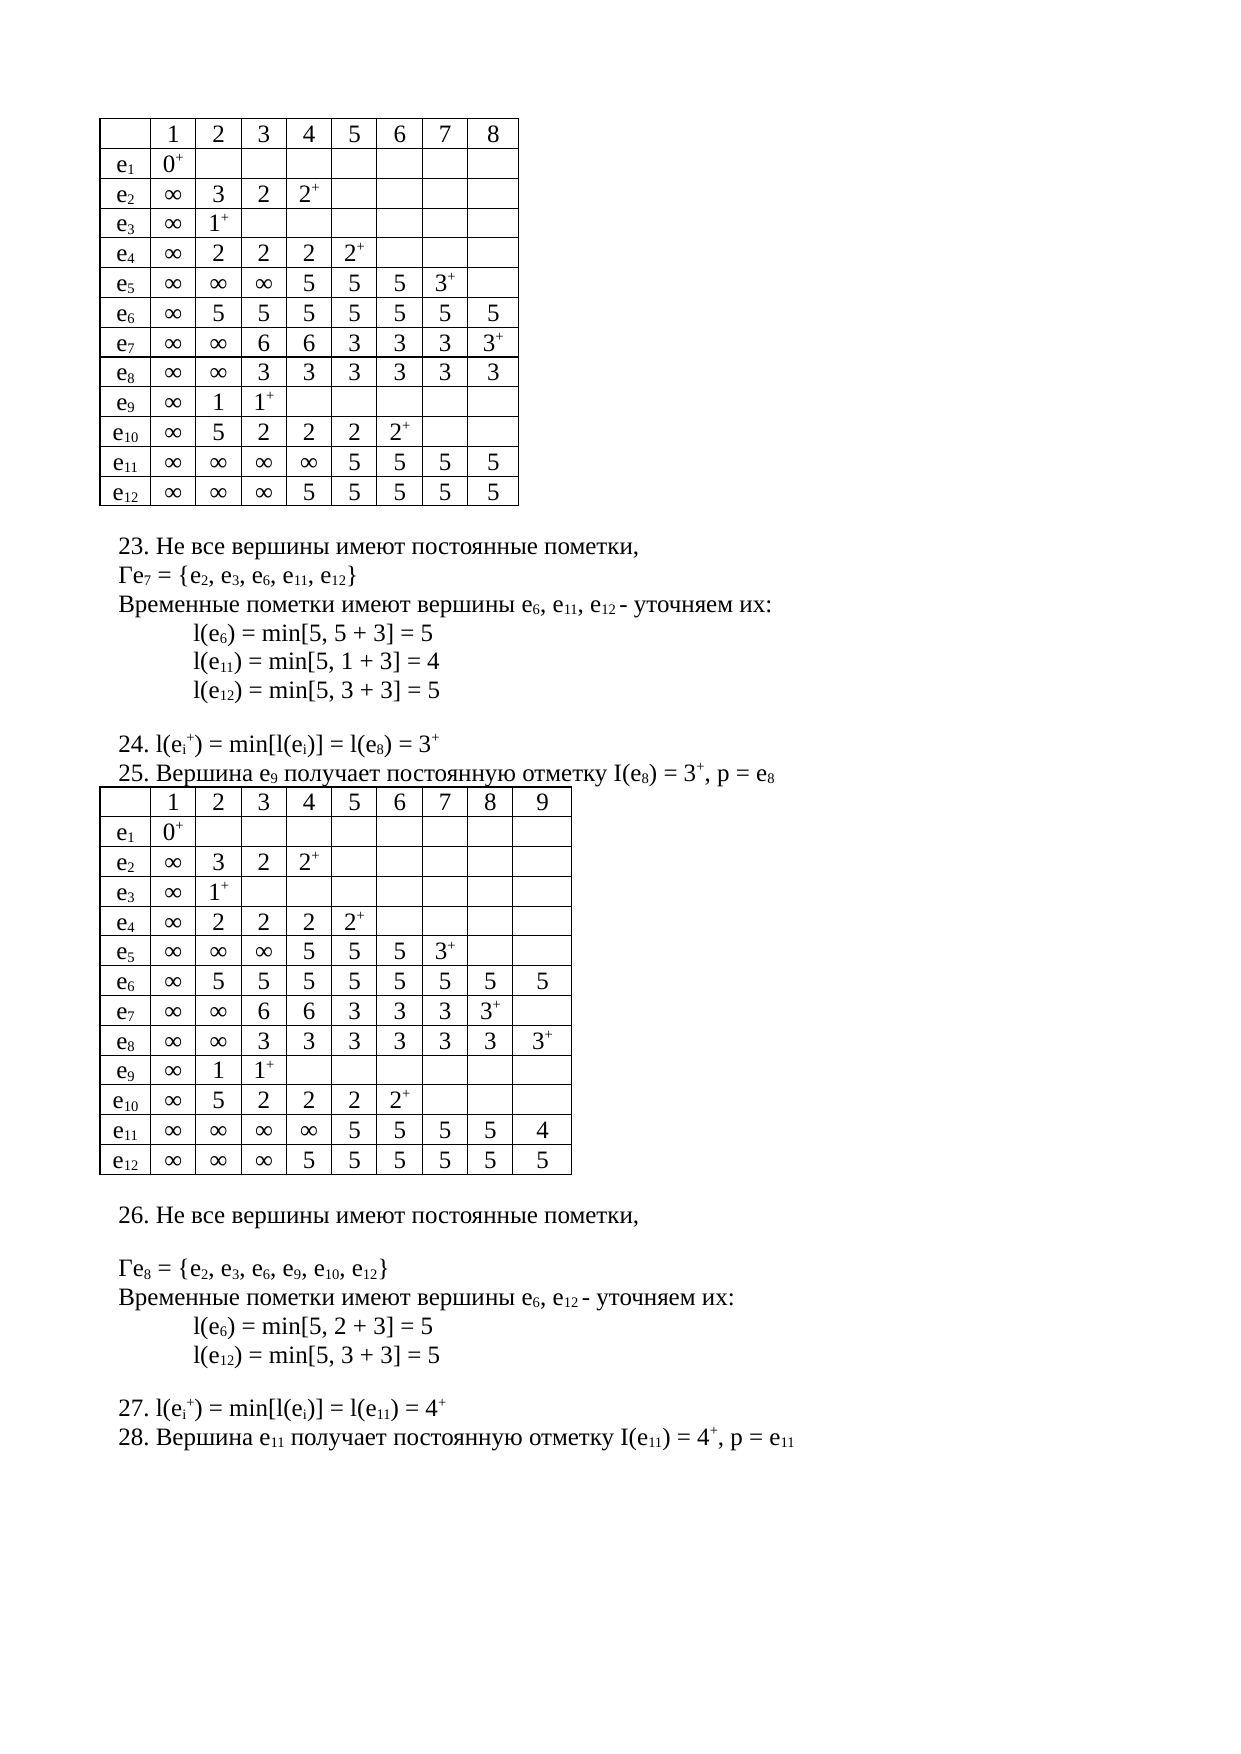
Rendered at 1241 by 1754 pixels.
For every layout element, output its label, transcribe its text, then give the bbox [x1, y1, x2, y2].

table_cell e10 [101, 417, 150, 446]
table_cell ∞ [151, 209, 195, 237]
table_cell [377, 847, 422, 876]
table_cell [332, 1056, 376, 1084]
table_cell [468, 387, 518, 416]
text 28. Вершина e11 получает постоянную отметку I(e11) = 4+, p = e11 [118, 1422, 1122, 1451]
table_cell 5 [196, 417, 241, 446]
table_cell [196, 149, 241, 178]
table_cell 2 [242, 907, 286, 935]
table_cell 3 [242, 1026, 286, 1054]
table_cell 5 [468, 447, 518, 476]
table_cell 2 [242, 179, 286, 207]
table_cell [287, 387, 331, 416]
table_cell 1+ [196, 209, 241, 237]
table_cell 3 [423, 1026, 467, 1054]
table_cell 2 [242, 417, 286, 446]
text Гe8 = {e2, e3, e6, e9, e10, e12} Временные пометки имеют вершины e6, e12 - уточняем их: [118, 1253, 1122, 1311]
table_cell e8 [101, 358, 150, 386]
table_cell ∞ [151, 1115, 195, 1144]
table_cell [242, 149, 286, 178]
table_cell ∞ [151, 877, 195, 906]
table_cell [468, 936, 512, 965]
table_cell 6 [287, 328, 331, 356]
table_cell e12 [101, 1145, 150, 1174]
table_header [101, 788, 150, 816]
table_cell 3 [242, 358, 286, 386]
table_cell ∞ [151, 996, 195, 1025]
table_cell [468, 179, 518, 207]
table_cell 2 [242, 1085, 286, 1114]
table_cell 5 [332, 298, 376, 327]
table_cell 2+ [287, 179, 331, 207]
table_header 4 [287, 119, 331, 148]
table_cell [287, 1056, 331, 1084]
table_cell 3+ [468, 996, 512, 1025]
table_cell 5 [423, 477, 467, 505]
table_cell 3 [377, 358, 422, 386]
table_cell 2+ [377, 417, 422, 446]
table_cell 3 [196, 847, 241, 876]
table_cell 5 [423, 298, 467, 327]
table_cell ∞ [151, 298, 195, 327]
table_cell e12 [101, 477, 150, 505]
table_cell [513, 847, 571, 876]
table_cell 5 [377, 966, 422, 995]
table_cell e3 [101, 877, 150, 906]
table_cell 5 [287, 1145, 331, 1174]
table_cell 3 [377, 996, 422, 1025]
table_cell 3 [468, 1026, 512, 1054]
table_cell e6 [101, 966, 150, 995]
table_cell e1 [101, 149, 150, 178]
table_cell [377, 238, 422, 267]
table_cell [287, 149, 331, 178]
table_cell 6 [242, 328, 286, 356]
table_cell e6 [101, 298, 150, 327]
table_cell e1 [101, 817, 150, 846]
table_cell ∞ [151, 328, 195, 356]
table_cell e8 [101, 1026, 150, 1054]
table_cell e7 [101, 328, 150, 356]
table_cell 5 [377, 477, 422, 505]
table_cell 5 [423, 447, 467, 476]
table_cell [377, 877, 422, 906]
table_cell 5 [468, 1145, 512, 1174]
table_cell ∞ [242, 477, 286, 505]
table_cell ∞ [151, 477, 195, 505]
table_cell ∞ [287, 1115, 331, 1144]
table_cell 1+ [242, 1056, 286, 1084]
table_cell 1+ [196, 877, 241, 906]
table_cell e9 [101, 1056, 150, 1084]
table_cell e11 [101, 1115, 150, 1144]
table_cell ∞ [242, 1145, 286, 1174]
table_cell 5 [287, 298, 331, 327]
table_cell 2 [196, 907, 241, 935]
table_cell [332, 149, 376, 178]
table_cell 2 [242, 238, 286, 267]
table_cell e11 [101, 447, 150, 476]
table_cell [468, 847, 512, 876]
table_cell ∞ [151, 966, 195, 995]
table_cell [423, 387, 467, 416]
table_cell ∞ [196, 936, 241, 965]
table_cell [423, 1085, 467, 1114]
table_cell [423, 847, 467, 876]
table_cell ∞ [242, 1115, 286, 1144]
table_cell [332, 387, 376, 416]
table_cell e2 [101, 179, 150, 207]
table_cell ∞ [151, 1026, 195, 1054]
table_cell [468, 1085, 512, 1114]
table_cell 5 [423, 1115, 467, 1144]
table_cell [423, 179, 467, 207]
list l(e6) = min[5, 5 + 3] = 5 l(e11) = min[5, 1 + 3] = 4 [193, 618, 1122, 675]
table_cell e2 [101, 847, 150, 876]
table_header 6 [377, 788, 422, 816]
table_cell 5 [468, 298, 518, 327]
table_cell 5 [423, 1145, 467, 1174]
table_cell 5 [377, 936, 422, 965]
table_cell 3 [287, 1026, 331, 1054]
table_cell 5 [332, 477, 376, 505]
table_cell ∞ [151, 268, 195, 297]
table_cell 2 [287, 907, 331, 935]
table_cell 5 [513, 966, 571, 995]
table_cell ∞ [196, 1026, 241, 1054]
table_cell 5 [377, 298, 422, 327]
table_cell ∞ [151, 417, 195, 446]
table_cell ∞ [151, 387, 195, 416]
table_cell ∞ [196, 268, 241, 297]
table_cell e10 [101, 1085, 150, 1114]
table_cell [196, 817, 241, 846]
table_cell [377, 907, 422, 935]
table_cell 5 [287, 936, 331, 965]
table_cell 5 [377, 1115, 422, 1144]
table_header 1 [151, 788, 195, 816]
table_cell 6 [287, 996, 331, 1025]
list l(e12) = min[5, 3 + 3] = 5 [193, 1340, 1122, 1368]
table_cell [287, 877, 331, 906]
table_cell [377, 179, 422, 207]
table_cell 1 [196, 387, 241, 416]
table_cell e4 [101, 238, 150, 267]
table_cell 3 [332, 1026, 376, 1054]
table_cell 3+ [423, 268, 467, 297]
table_cell [423, 877, 467, 906]
text 26. Не все вершины имеют постоянные пометки, [118, 1200, 1122, 1228]
table_cell ∞ [151, 847, 195, 876]
table_cell ∞ [196, 477, 241, 505]
table_cell 3 [332, 328, 376, 356]
table_cell 3 [377, 1026, 422, 1054]
table_cell [377, 209, 422, 237]
table_cell 5 [332, 1145, 376, 1174]
table_cell 1+ [242, 387, 286, 416]
table_cell 3 [332, 358, 376, 386]
table_cell [377, 387, 422, 416]
table_cell 5 [332, 966, 376, 995]
table_cell ∞ [151, 936, 195, 965]
table_cell [468, 877, 512, 906]
table_header 5 [332, 788, 376, 816]
table_header 2 [196, 788, 241, 816]
table_header 1 [151, 119, 195, 148]
table_cell [513, 1056, 571, 1084]
table_cell [468, 268, 518, 297]
table_cell [423, 417, 467, 446]
table_cell 2 [332, 417, 376, 446]
table_header 2 [196, 119, 241, 148]
table_cell [332, 209, 376, 237]
table_cell ∞ [196, 328, 241, 356]
table_cell 5 [287, 477, 331, 505]
table_cell 5 [468, 1115, 512, 1144]
table_cell 2 [242, 847, 286, 876]
table_cell [513, 907, 571, 935]
table_cell [423, 907, 467, 935]
table_cell ∞ [242, 447, 286, 476]
table_cell [332, 847, 376, 876]
table_cell 3 [332, 996, 376, 1025]
table_cell 3+ [468, 328, 518, 356]
table_cell e5 [101, 268, 150, 297]
table_cell ∞ [242, 936, 286, 965]
table_cell [287, 209, 331, 237]
table_cell [468, 209, 518, 237]
table_cell [513, 877, 571, 906]
table_cell 2+ [332, 238, 376, 267]
table_cell ∞ [151, 238, 195, 267]
table_cell [242, 209, 286, 237]
table_cell ∞ [151, 1145, 195, 1174]
table_cell [287, 817, 331, 846]
table_cell 5 [513, 1145, 571, 1174]
table_cell [468, 238, 518, 267]
table_header 7 [423, 119, 467, 148]
table_cell 5 [196, 298, 241, 327]
table_cell [377, 817, 422, 846]
table_cell [423, 238, 467, 267]
table_cell 5 [332, 936, 376, 965]
table_cell 5 [287, 268, 331, 297]
table_header 3 [242, 788, 286, 816]
table_cell 0+ [151, 817, 195, 846]
table_cell 2 [332, 1085, 376, 1114]
table_cell ∞ [196, 358, 241, 386]
table_cell 2 [287, 238, 331, 267]
table_cell [468, 1056, 512, 1084]
table_cell 5 [242, 298, 286, 327]
table_cell ∞ [151, 179, 195, 207]
table_cell 6 [242, 996, 286, 1025]
table_cell 3 [287, 358, 331, 386]
table_cell 3 [423, 996, 467, 1025]
table_cell 5 [377, 268, 422, 297]
table_cell [332, 179, 376, 207]
list l(e12) = min[5, 3 + 3] = 5 [193, 675, 1122, 704]
table_cell [377, 1056, 422, 1084]
table_cell [423, 209, 467, 237]
table_cell 3 [377, 328, 422, 356]
table_cell 3+ [423, 936, 467, 965]
list l(e6) = min[5, 2 + 3] = 5 [193, 1311, 1122, 1340]
table_cell [377, 149, 422, 178]
table_cell 5 [468, 966, 512, 995]
table_cell 5 [196, 1085, 241, 1114]
table_cell ∞ [196, 1115, 241, 1144]
table_cell e3 [101, 209, 150, 237]
table_cell 5 [377, 1145, 422, 1174]
table_cell 5 [287, 966, 331, 995]
table_header 8 [468, 119, 518, 148]
table_cell 3 [423, 358, 467, 386]
table_cell 3 [423, 328, 467, 356]
table_cell 2+ [377, 1085, 422, 1114]
table_cell 1 [196, 1056, 241, 1084]
table_cell 5 [468, 477, 518, 505]
table_cell e9 [101, 387, 150, 416]
table_cell 2+ [332, 907, 376, 935]
table_header 5 [332, 119, 376, 148]
table_cell ∞ [287, 447, 331, 476]
table_cell [332, 877, 376, 906]
table_cell [513, 996, 571, 1025]
text 25. Вершина e9 получает постоянную отметку I(e8) = 3+, p = e8 [118, 758, 1122, 786]
table_cell 5 [196, 966, 241, 995]
table_cell 5 [242, 966, 286, 995]
table_cell 5 [332, 268, 376, 297]
table_header 3 [242, 119, 286, 148]
table_cell 2 [287, 1085, 331, 1114]
table_cell ∞ [151, 1085, 195, 1114]
text 23. Не все вершины имеют постоянные пометки, Гe7 = {e2, e3, e6, e11, e12} Временные пометки имеют вершины e6, е11, e12 - уточняем их: [118, 531, 1122, 618]
table_cell ∞ [196, 996, 241, 1025]
table_cell ∞ [196, 1145, 241, 1174]
table_cell [468, 417, 518, 446]
table_cell 2+ [287, 847, 331, 876]
table_cell 2 [196, 238, 241, 267]
table_cell [513, 817, 571, 846]
table_header 8 [468, 788, 512, 816]
table_cell [423, 149, 467, 178]
table_cell 3+ [513, 1026, 571, 1054]
text 27. l(ei+) = min[l(ei)] = l(e11) = 4+ [118, 1393, 1122, 1422]
table_cell ∞ [196, 447, 241, 476]
table_cell 2 [287, 417, 331, 446]
table_cell [332, 817, 376, 846]
table_cell 3 [196, 179, 241, 207]
table_cell 3 [468, 358, 518, 386]
table_header 9 [513, 788, 571, 816]
table_cell 5 [332, 1115, 376, 1144]
table_cell [423, 1056, 467, 1084]
table_cell [242, 877, 286, 906]
table_cell ∞ [242, 268, 286, 297]
table_cell [513, 936, 571, 965]
table_cell ∞ [151, 907, 195, 935]
table_cell e4 [101, 907, 150, 935]
table_cell [468, 907, 512, 935]
table_header [101, 119, 150, 148]
table_cell [242, 817, 286, 846]
table_cell e7 [101, 996, 150, 1025]
table_header 4 [287, 788, 331, 816]
table_cell 0+ [151, 149, 195, 178]
table_cell ∞ [151, 447, 195, 476]
table_cell [513, 1085, 571, 1114]
table_cell [423, 817, 467, 846]
table_cell [468, 817, 512, 846]
table_cell ∞ [151, 1056, 195, 1084]
table_cell e5 [101, 936, 150, 965]
table_cell 5 [377, 447, 422, 476]
table_cell 4 [513, 1115, 571, 1144]
table_cell [468, 149, 518, 178]
text 24. l(ei+) = min[l(ei)] = l(e8) = 3+ [118, 729, 1122, 758]
table_header 6 [377, 119, 422, 148]
table_header 7 [423, 788, 467, 816]
table_cell 5 [423, 966, 467, 995]
table_cell 5 [332, 447, 376, 476]
table_cell ∞ [151, 358, 195, 386]
